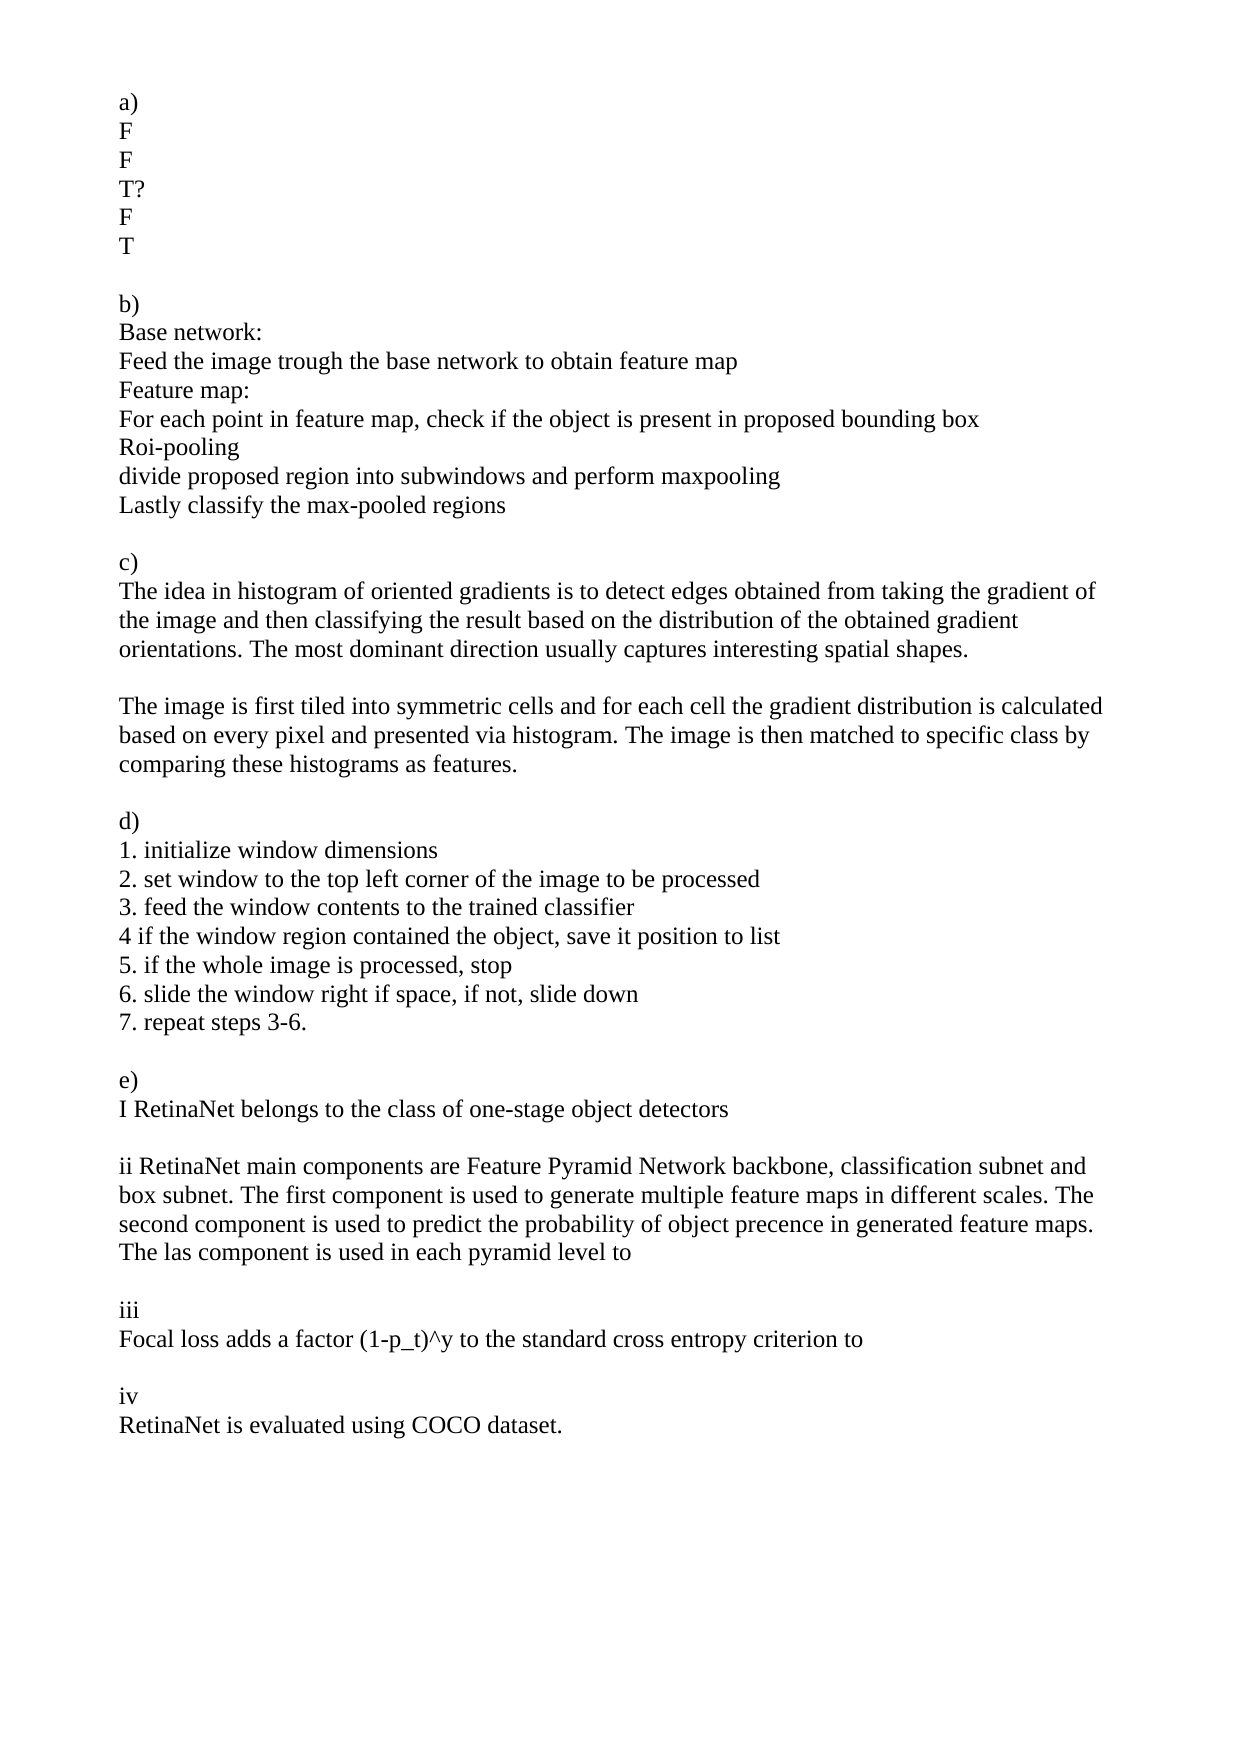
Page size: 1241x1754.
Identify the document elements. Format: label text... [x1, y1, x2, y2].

text 1. initialize window dimensions [119, 835, 1121, 864]
text The image is first tiled into symmetric cells and for each cell the gradient distribution is calculated based on every pixel and presented via histogram. The image is then matched to specific class by comparing these histograms as features. [119, 691, 1121, 777]
text T? [119, 174, 1121, 202]
text Base network: [119, 317, 1121, 346]
text 7. repeat steps 3-6. [119, 1007, 1121, 1036]
text a) [119, 87, 1121, 116]
text Roi-pooling [119, 432, 1121, 461]
text iii [119, 1295, 1121, 1324]
text b) [119, 289, 1121, 317]
text F [119, 145, 1121, 174]
text 4 if the window region contained the object, save it position to list [119, 921, 1121, 950]
text I RetinaNet belongs to the class of one-stage object detectors [119, 1094, 1121, 1122]
text 2. set window to the top left corner of the image to be processed [119, 864, 1121, 892]
text c) [119, 547, 1121, 576]
text 6. slide the window right if space, if not, slide down [119, 979, 1121, 1007]
text 3. feed the window contents to the trained classifier [119, 892, 1121, 921]
text T [119, 231, 1121, 260]
text Feature map: [119, 375, 1121, 404]
text 5. if the whole image is processed, stop [119, 950, 1121, 979]
text d) [119, 806, 1121, 835]
text For each point in feature map, check if the object is present in proposed bounding box [119, 404, 1121, 432]
text The idea in histogram of oriented gradients is to detect edges obtained from taking the gradient of the image and then classifying the result based on the distribution of the obtained gradient orientations. The most dominant direction usually captures interesting spatial shapes. [119, 576, 1121, 662]
text Lastly classify the max-pooled regions [119, 490, 1121, 519]
text e) [119, 1065, 1121, 1094]
text ii RetinaNet main components are Feature Pyramid Network backbone, classification subnet and box subnet. The first component is used to generate multiple feature maps in different scales. The second component is used to predict the probability of object precence in generated feature maps. The las component is used in each pyramid level to [119, 1151, 1121, 1266]
text F [119, 116, 1121, 145]
text iv [119, 1381, 1121, 1410]
text RetinaNet is evaluated using COCO dataset. [119, 1410, 1121, 1439]
text Feed the image trough the base network to obtain feature map [119, 346, 1121, 375]
text Focal loss adds a factor (1-p_t)^y to the standard cross entropy criterion to [119, 1324, 1121, 1352]
text divide proposed region into subwindows and perform maxpooling [119, 461, 1121, 490]
text F [119, 202, 1121, 231]
